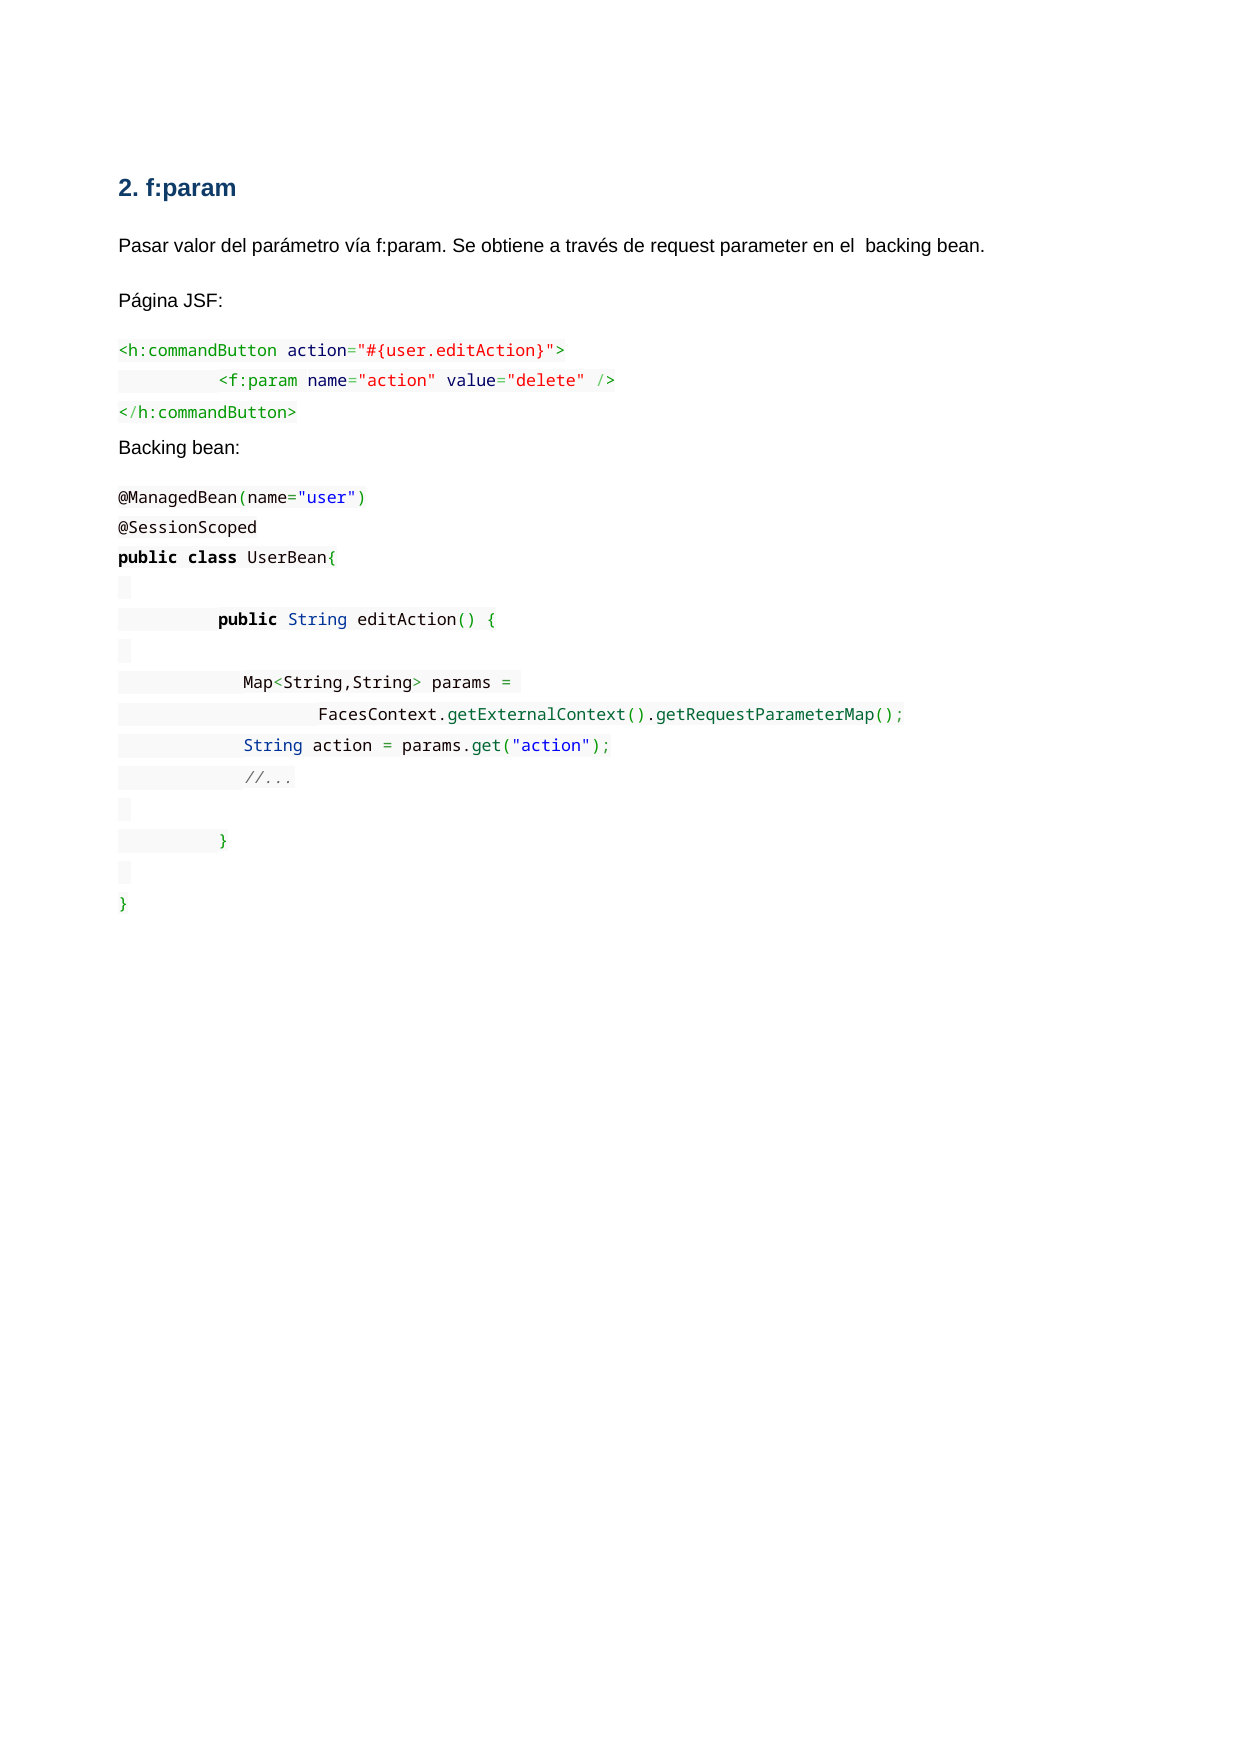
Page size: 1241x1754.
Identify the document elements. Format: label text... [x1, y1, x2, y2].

text Map<String,String> params = [118, 670, 1122, 694]
text <f:param name="action" value="delete" /> [118, 369, 1122, 393]
text } [118, 829, 1122, 853]
text } [118, 892, 1122, 914]
text Página JSF: [118, 284, 1122, 312]
text <h:commandButton action="#{user.editAction}"> [118, 339, 1122, 362]
text </h:commandButton> [118, 401, 1122, 423]
text String action = params.get("action"); [118, 734, 1122, 758]
text public String editAction() { [118, 607, 1122, 631]
text Pasar valor del parámetro vía f:param. Se obtiene a través de request parameter en el backing bean. [118, 229, 1122, 257]
text //... [118, 766, 1122, 790]
text public class UserBean{ [118, 546, 1122, 568]
text FacesContext.getExternalContext().getRequestParameterMap(); [118, 702, 1122, 726]
subtitle 2. f:param [118, 173, 1122, 202]
text @ManagedBean(name="user") [118, 486, 1122, 508]
text Backing bean: [118, 431, 1122, 458]
text @SessionScoped [118, 516, 1122, 538]
